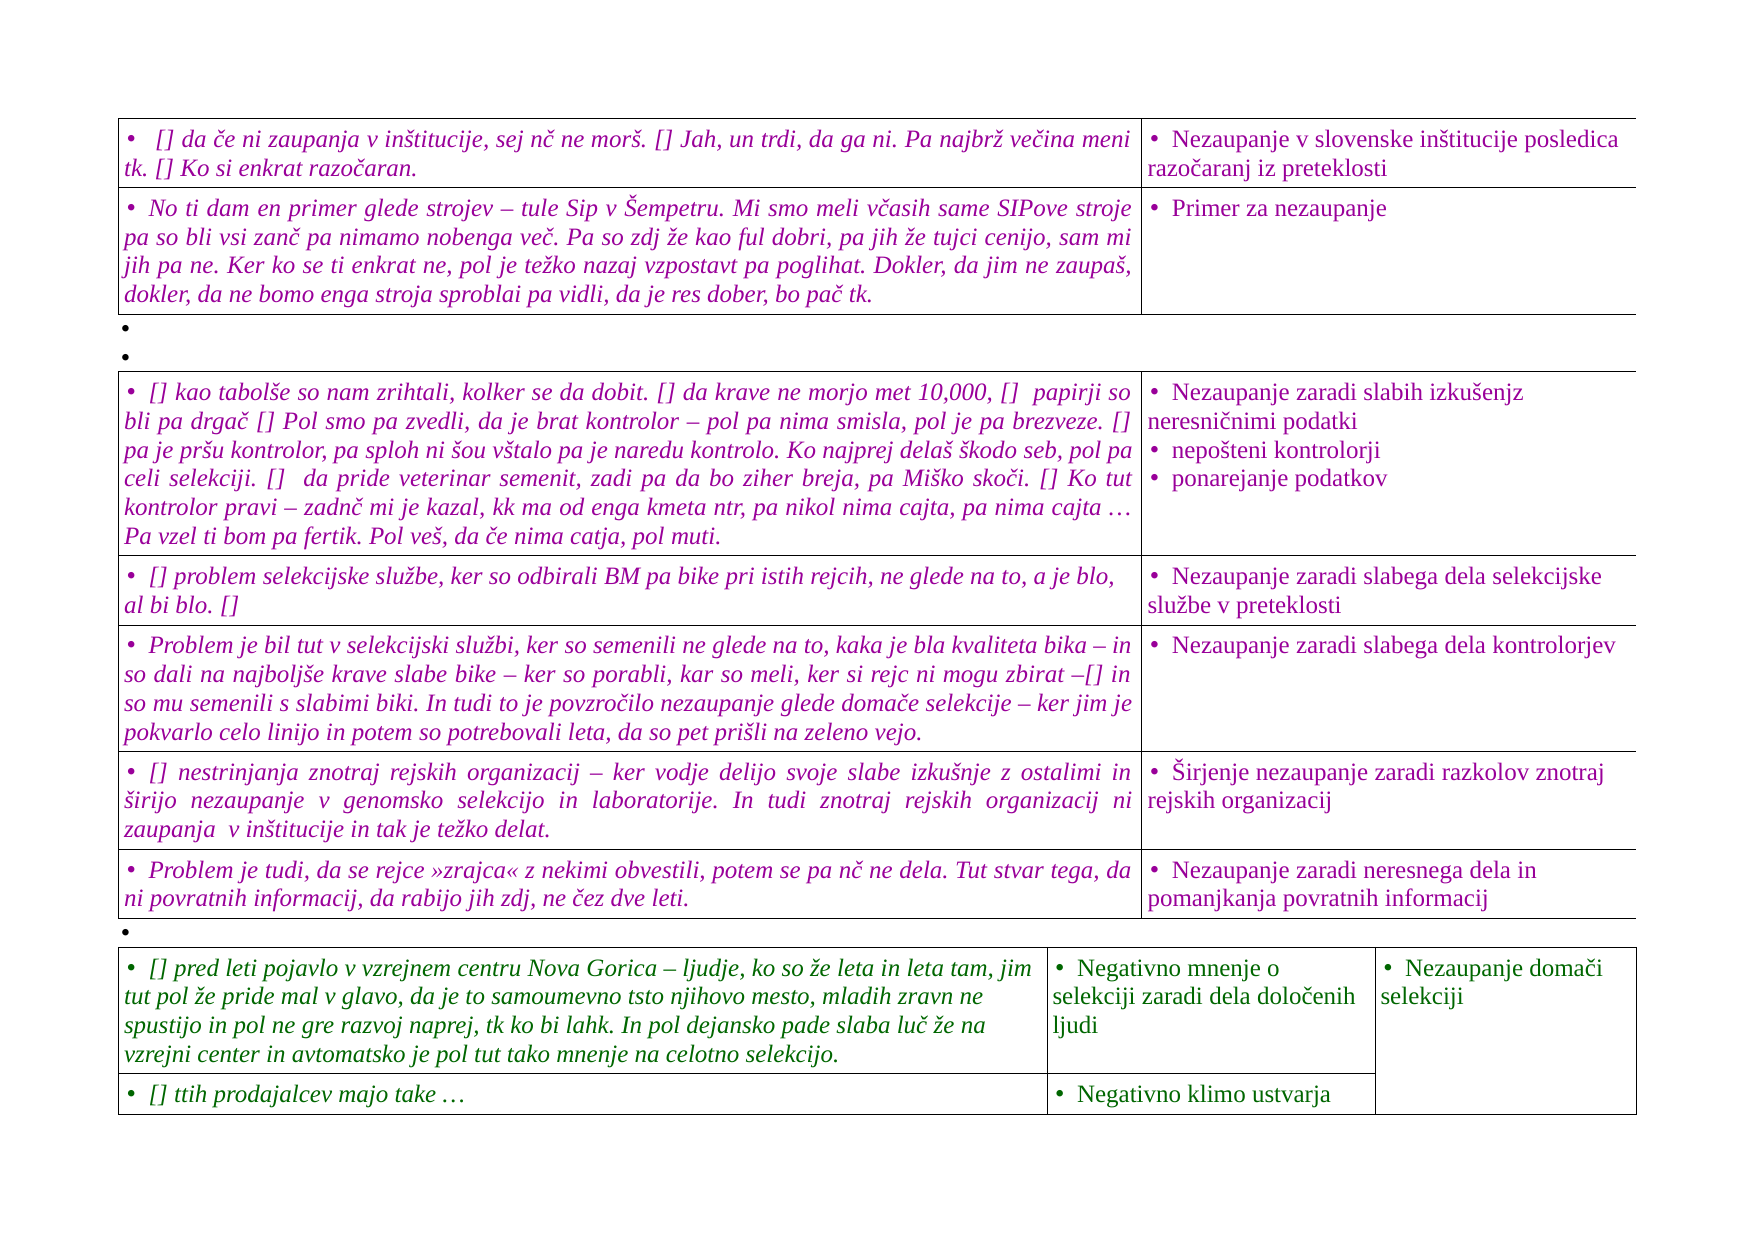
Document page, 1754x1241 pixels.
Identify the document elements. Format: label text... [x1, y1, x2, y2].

table_cell Problem je tudi, da se rejce »zrajca« z nekimi obvestili, potem se pa nč ne dela. Tut stvar tega, da ni povratnih informacij, da rabijo jih zdj, ne čez dve leti. [119, 850, 1141, 918]
table_cell Nezaupanje zaradi neresnega dela in pomanjkanja povratnih informacij [1142, 850, 1636, 918]
table_cell [] problem selekcijske službe, ker so odbirali BM pa bike pri istih rejcih, ne glede na to, a je blo, al bi blo. [] [119, 556, 1141, 624]
table_header [] kao tabolše so nam zrihtali, kolker se da dobit. [] da krave ne morjo met 10,000, [] papirji so bli pa drgač [] Pol smo pa zvedli, da je brat kontrolor – pol pa nima smisla, pol je pa brezveze. [] pa je pršu kontrolor, pa sploh ni šou vštalo pa je naredu kontrolo. Ko najprej delaš škodo seb, pol pa celi selekciji. [] da pride veterinar semenit, zadi pa da bo ziher breja, pa Miško skoči. [] Ko tut kontrolor pravi – zadnč mi je kazal, kk ma od enga kmeta ntr, pa nikol nima cajta, pa nima cajta … Pa vzel ti bom pa fertik. Pol veš, da če nima catja, pol muti. [119, 372, 1141, 555]
table_cell No ti dam en primer glede strojev – tule Sip v Šempetru. Mi smo meli včasih same SIPove stroje pa so bli vsi zanč pa nimamo nobenga več. Pa so zdj že kao ful dobri, pa jih že tujci cenijo, sam mi jih pa ne. Ker ko se ti enkrat ne, pol je težko nazaj vzpostavt pa poglihat. Dokler, da jim ne zaupaš, dokler, da ne bomo enga stroja sproblai pa vidli, da je res dober, bo pač tk. [119, 188, 1141, 314]
table_cell [] nestrinjanja znotraj rejskih organizacij – ker vodje delijo svoje slabe izkušnje z ostalimi in širijo nezaupanje v genomsko selekcijo in laboratorije. In tudi znotraj rejskih organizacij ni zaupanja v inštitucije in tak je težko delat. [119, 752, 1141, 849]
table_cell Nezaupanje zaradi slabega dela selekcijske službe v preteklosti [1142, 556, 1636, 624]
table_cell Problem je bil tut v selekcijski službi, ker so semenili ne glede na to, kaka je bla kvaliteta bika – in so dali na najboljše krave slabe bike – ker so porabli, kar so meli, ker si rejc ni mogu zbirat –[] in so mu semenili s slabimi biki. In tudi to je povzročilo nezaupanje glede domače selekcije – ker jim je pokvarlo celo linijo in potem so potrebovali leta, da so pet prišli na zeleno vejo. [119, 626, 1141, 751]
table_header Negativno mnenje o selekciji zaradi dela določenih ljudi [1048, 948, 1375, 1073]
table_header [] da če ni zaupanja v inštitucije, sej nč ne morš. [] Jah, un trdi, da ga ni. Pa najbrž večina meni tk. [] Ko si enkrat razočaran. [119, 119, 1141, 187]
table_header Nezaupanje v slovenske inštitucije posledica razočaranj iz preteklosti [1142, 119, 1636, 187]
table_header Nezaupanje zaradi slabih izkušenjz neresničnimi podatki nepošteni kontrolorji ponarejanje podatkov [1142, 372, 1636, 555]
table_cell [] ttih prodajalcev majo take … Ja to je, kk bi reku, to se tabori med seboj rikajo – kar pa delamo sam škodo sami seb.[] To ustvarja negativno klimo, ja. Tut v domači selekciji. [119, 1074, 1047, 1114]
table_cell Negativno klimo ustvarja [1048, 1074, 1375, 1114]
table_header Nezaupanje domači selekciji [1376, 948, 1636, 1114]
table_cell Nezaupanje zaradi slabega dela kontrolorjev [1142, 626, 1636, 751]
table_cell Primer za nezaupanje [1142, 188, 1636, 314]
table_header [] pred leti pojavlo v vzrejnem centru Nova Gorica – ljudje, ko so že leta in leta tam, jim tut pol že pride mal v glavo, da je to samoumevno tsto njihovo mesto, mladih zravn ne spustijo in pol ne gre razvoj naprej, tk ko bi lahk. In pol dejansko pade slaba luč že na vzrejni center in avtomatsko je pol tut tako mnenje na celotno selekcijo. [119, 948, 1047, 1073]
table_cell Širjenje nezaupanje zaradi razkolov znotraj rejskih organizacij [1142, 752, 1636, 849]
